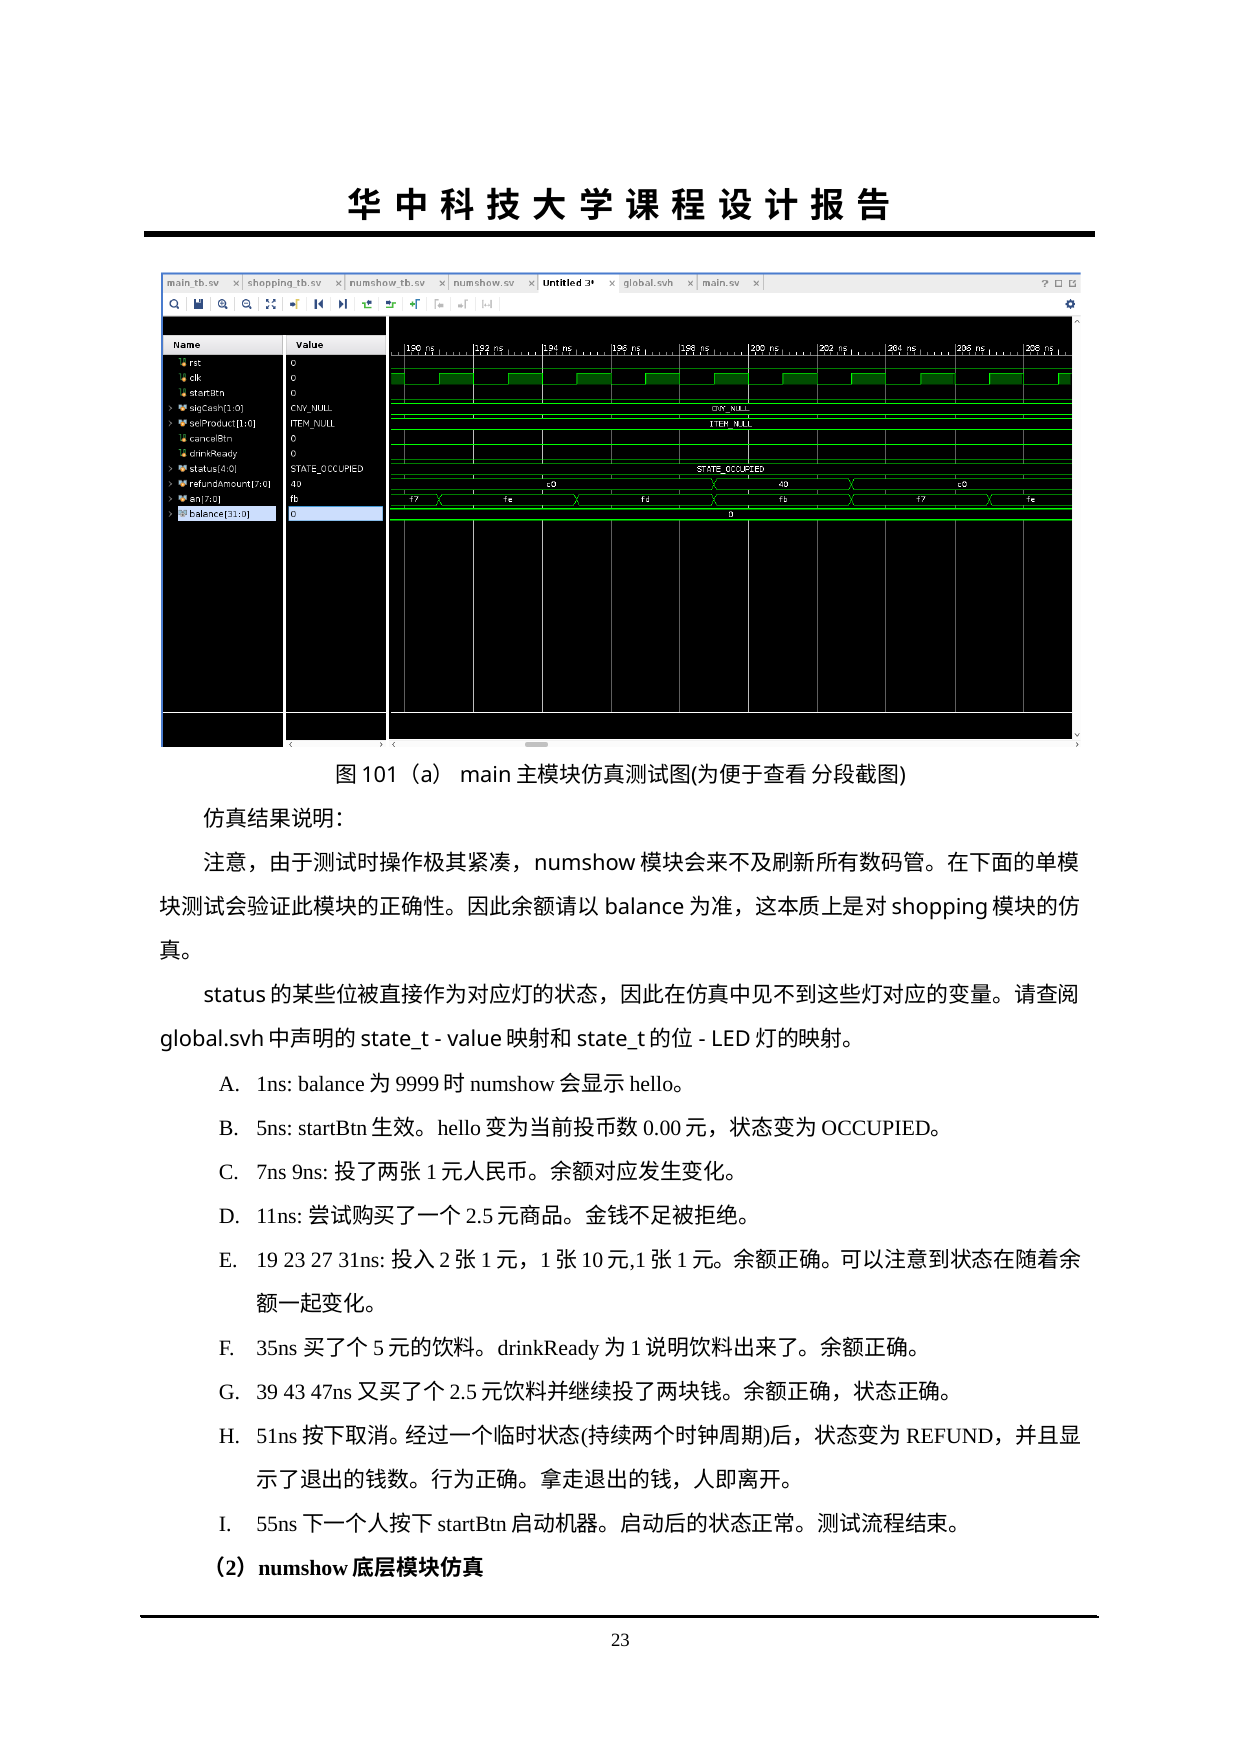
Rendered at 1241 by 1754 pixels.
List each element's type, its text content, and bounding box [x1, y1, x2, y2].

list 7ns 9ns: 投了两张1元人民币。余额对应发生变化。 [218, 1147, 1081, 1192]
text [159, 266, 1081, 270]
picture [159, 270, 1081, 747]
list 51ns按下取消。经过一个临时状态(持续两个时钟周期)后，状态变为REFUND，并且显示了退出的钱数。行为正确。拿走退出的钱，人即离开。 [218, 1412, 1081, 1500]
text 图101（a） main主模块仿真测试图(为便于查看 分段截图) [159, 747, 1081, 795]
list 19 23 27 31ns: 投入2张1元，1张10元,1张1元。余额正确。可以注意到状态在随着余额一起变化。 [218, 1236, 1081, 1324]
list 35ns 买了个5元的饮料。drinkReady为1说明饮料出来了。余额正确。 [218, 1324, 1081, 1368]
text （2）numshow底层模块仿真 [159, 1544, 1081, 1588]
list 39 43 47ns 又买了个2.5元饮料并继续投了两块钱。余额正确，状态正确。 [218, 1368, 1081, 1412]
text 注意，由于测试时操作极其紧凑，numshow模块会来不及刷新所有数码管。在下面的单模块测试会验证此模块的正确性。因此余额请以balance为准，这本质上是对shopping模块的仿真。 [159, 839, 1081, 971]
list 55ns下一个人按下startBtn启动机器。启动后的状态正常。测试流程结束。 [218, 1500, 1081, 1544]
list 1ns: balance为9999时numshow会显示hello。 [218, 1059, 1081, 1103]
text 仿真结果说明： [159, 795, 1081, 839]
list 5ns: startBtn生效。hello变为当前投币数0.00元，状态变为OCCUPIED。 [218, 1103, 1081, 1147]
text status的某些位被直接作为对应灯的状态，因此在仿真中见不到这些灯对应的变量。请查阅global.svh中声明的state_t - value映射和state_t的位 - LED灯的映射。 [159, 971, 1081, 1059]
list 11ns: 尝试购买了一个2.5元商品。金钱不足被拒绝。 [218, 1192, 1081, 1236]
